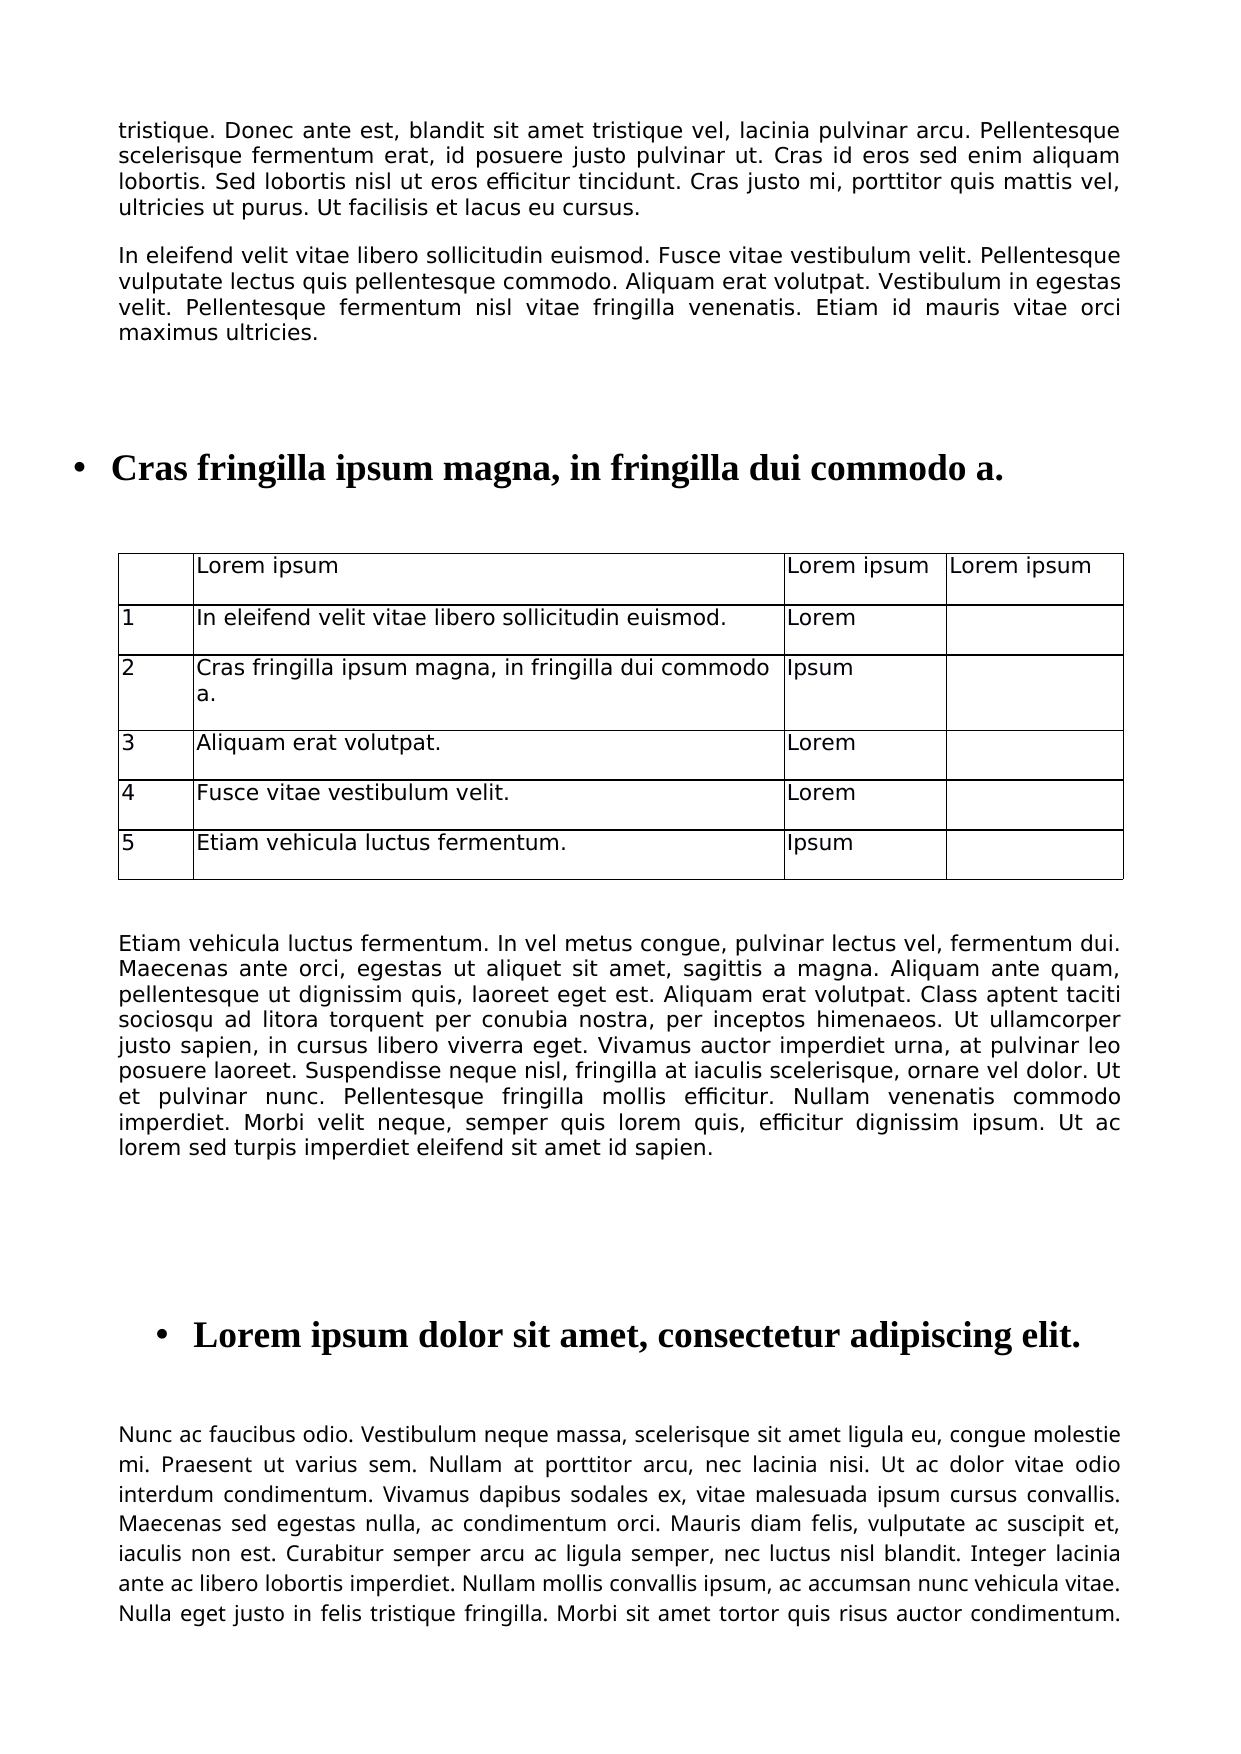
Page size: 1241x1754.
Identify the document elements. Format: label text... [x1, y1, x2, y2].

text tristique. Donec ante est, blandit sit amet tristique vel, lacinia pulvinar arcu. Pellentesque scelerisque fermentum erat, id posuere justo pulvinar ut. Cras id eros sed enim aliquam lobortis. Sed lobortis nisl ut eros efficitur tincidunt. Cras justo mi, porttitor quis mattis vel, ultricies ut purus. Ut facilisis et lacus eu cursus. [118, 118, 1122, 220]
text In eleifend velit vitae libero sollicitudin euismod. Fusce vitae vestibulum velit. Pellentesque vulputate lectus quis pellentesque commodo. Aliquam erat volutpat. Vestibulum in egestas velit. Pellentesque fermentum nisl vitae fringilla venenatis. Etiam id mauris vitae orci maximus ultricies. [118, 244, 1122, 346]
table_cell [947, 656, 1123, 730]
table_cell 3 [119, 731, 193, 779]
table_cell [947, 831, 1123, 879]
table_cell Aliquam erat volutpat. [194, 731, 784, 779]
text Nunc ac faucibus odio. Vestibulum neque massa, scelerisque sit amet ligula eu, congue molestie mi. Praesent ut varius sem. Nullam at porttitor arcu, nec lacinia nisi. Ut ac dolor vitae odio interdum condimentum. Vivamus dapibus sodales ex, vitae malesuada ipsum cursus convallis. Maecenas sed egestas nulla, ac condimentum orci. Mauris diam felis, vulputate ac suscipit et, iaculis non est. Curabitur semper arcu ac ligula semper, nec luctus nisl blandit. Integer lacinia ante ac libero lobortis imperdiet. Nullam mollis convallis ipsum, ac accumsan nunc vehicula vitae. Nulla eget justo in felis tristique fringilla. Morbi sit amet tortor quis risus auctor condimentum. [118, 1419, 1122, 1628]
table_cell [947, 731, 1123, 779]
table_header Lorem ipsum [947, 554, 1123, 604]
table_cell Cras fringilla ipsum magna, in fringilla dui commodo a. [194, 656, 784, 730]
table_cell Fusce vitae vestibulum velit. [194, 781, 784, 829]
table_cell Lorem [785, 731, 946, 779]
table_cell Lorem [785, 781, 946, 829]
table_cell 4 [119, 781, 193, 829]
table_header [119, 554, 193, 604]
table_cell In eleifend velit vitae libero sollicitudin euismod. [194, 606, 784, 654]
table_cell Etiam vehicula luctus fermentum. [194, 831, 784, 879]
table_cell Lorem [785, 606, 946, 654]
text Etiam vehicula luctus fermentum. In vel metus congue, pulvinar lectus vel, fermentum dui. Maecenas ante orci, egestas ut aliquet sit amet, sagittis a magna. Aliquam ante quam, pellentesque ut dignissim quis, laoreet eget est. Aliquam erat volutpat. Class aptent taciti sociosqu ad litora torquent per conubia nostra, per inceptos himenaeos. Ut ullamcorper justo sapien, in cursus libero viverra eget. Vivamus auctor imperdiet urna, at pulvinar leo posuere laoreet. Suspendisse neque nisl, fringilla at iaculis scelerisque, ornare vel dolor. Ut et pulvinar nunc. Pellentesque fringilla mollis efficitur. Nullam venenatis commodo imperdiet. Morbi velit neque, semper quis lorem quis, efficitur dignissim ipsum. Ut ac lorem sed turpis imperdiet eleifend sit amet id sapien. [118, 931, 1122, 1161]
list Lorem ipsum dolor sit amet, consectetur adipiscing elit. [156, 1312, 1122, 1355]
table_header Lorem ipsum [194, 554, 784, 604]
table_cell [947, 606, 1123, 654]
table_cell 2 [119, 656, 193, 730]
table_cell Ipsum [785, 656, 946, 730]
table_cell Ipsum [785, 831, 946, 879]
table_cell 1 [119, 606, 193, 654]
table_cell [947, 781, 1123, 829]
table_header Lorem ipsum [785, 554, 946, 604]
list Cras fringilla ipsum magna, in fringilla dui commodo a. [118, 446, 1122, 489]
table_cell 5 [119, 831, 193, 879]
